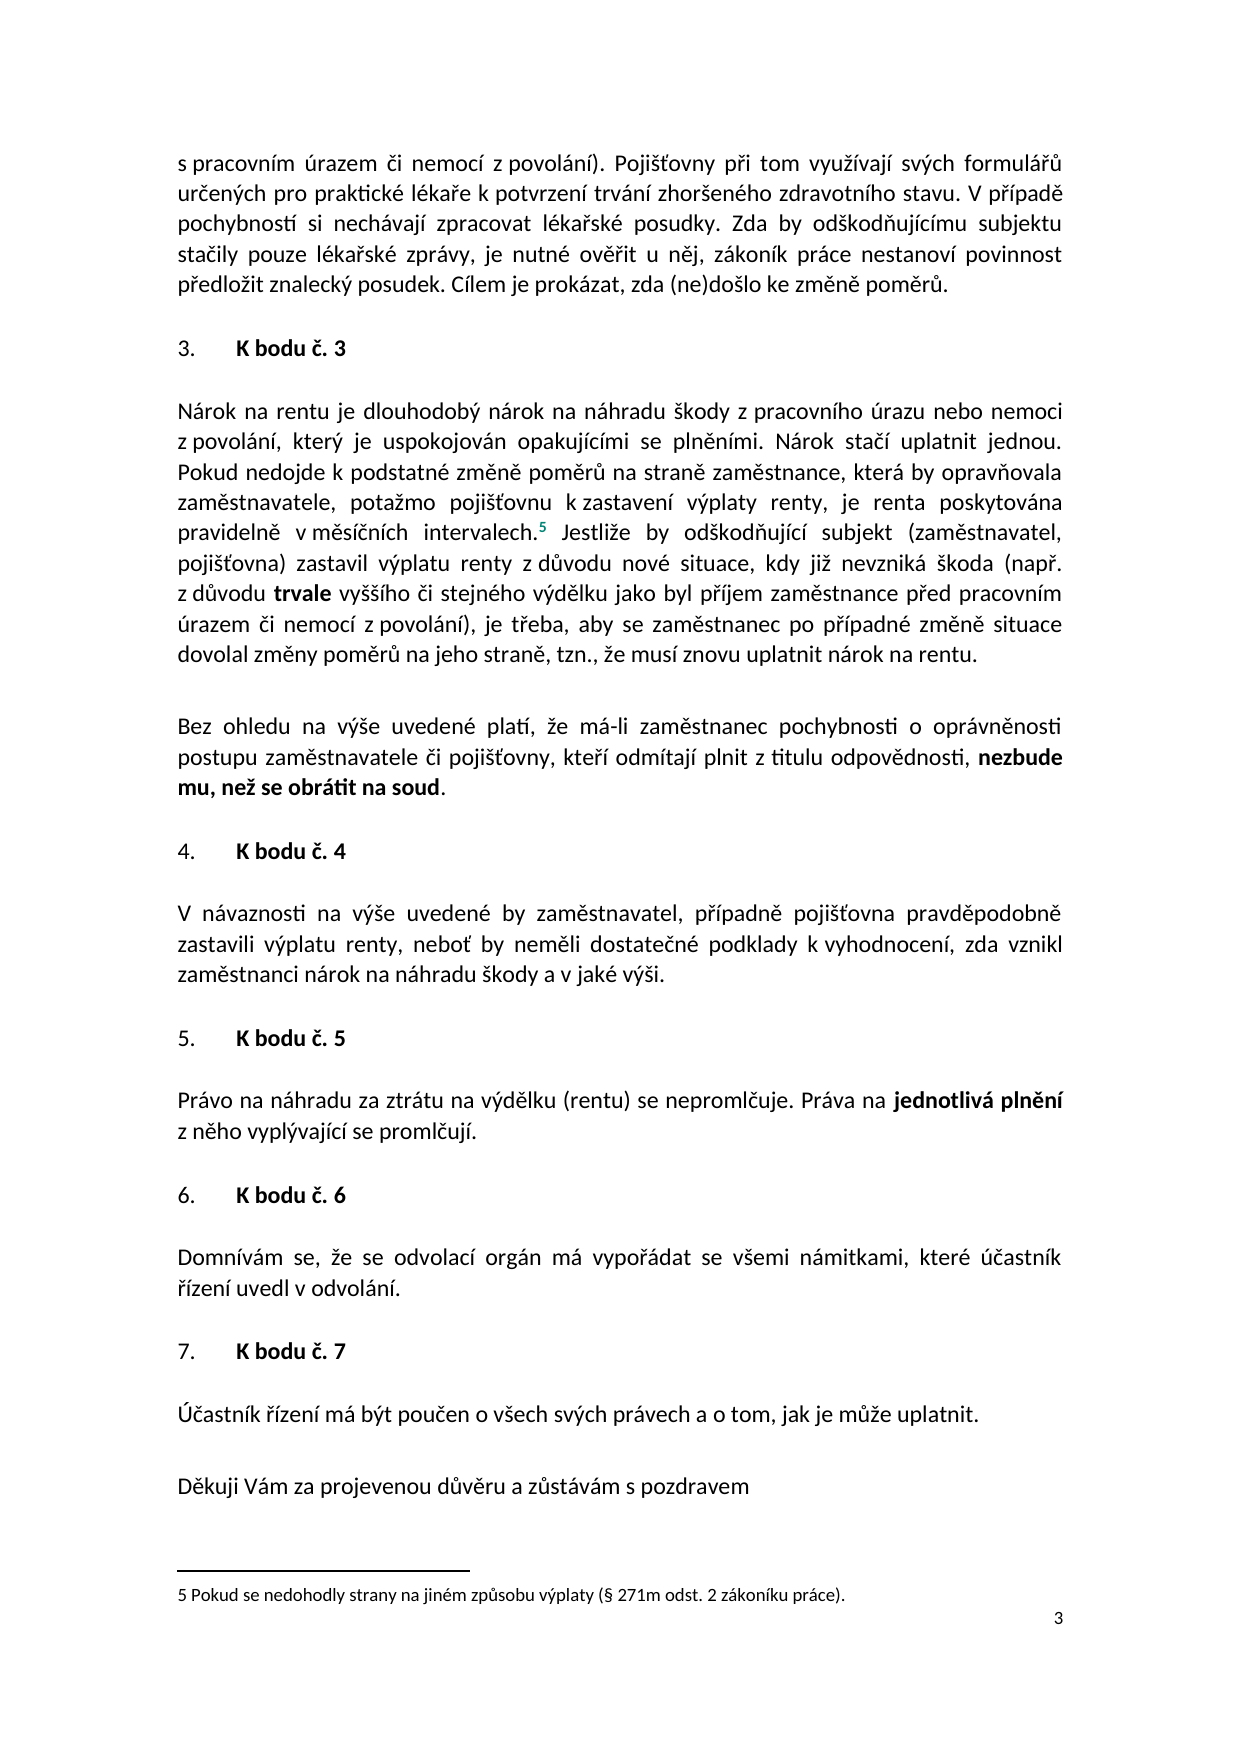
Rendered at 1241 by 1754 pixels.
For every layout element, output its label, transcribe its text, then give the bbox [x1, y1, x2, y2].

text Pokud se nedohodly strany na jiném způsobu výplaty (§ 271m odst. 2 zákoníku práce). [177, 1583, 1063, 1606]
text Děkuji Vám za projevenou důvěru a zůstávám s pozdravem [177, 1471, 1063, 1500]
list K bodu č. 7 [177, 1336, 1063, 1366]
text s pracovním úrazem či nemocí z povolání). Pojišťovny při tom využívají svých formulářů určených pro praktické lékaře k potvrzení trvání zhoršeného zdravotního stavu. V případě pochybností si nechávají zpracovat lékařské posudky. Zda by odškodňujícímu subjektu stačily pouze lékařské zprávy, je nutné ověřit u něj, zákoník práce nestanoví povinnost předložit znalecký posudek. Cílem je prokázat, zda (ne)došlo ke změně poměrů. [177, 148, 1063, 299]
text Domnívám se, že se odvolací orgán má vypořádat se všemi námitkami, které účastník řízení uvedl v odvolání. [177, 1242, 1063, 1302]
text Bez ohledu na výše uvedené platí, že má-li zaměstnanec pochybnosti o oprávněnosti postupu zaměstnavatele či pojišťovny, kteří odmítají plnit z titulu odpovědnosti, nezbude mu, než se obrátit na soud. [177, 711, 1063, 801]
list K bodu č. 6 [177, 1180, 1063, 1209]
list K bodu č. 3 [177, 333, 1063, 362]
text Nárok na rentu je dlouhodobý nárok na náhradu škody z pracovního úrazu nebo nemoci z povolání, který je uspokojován opakujícími se plněními. Nárok stačí uplatnit jednou. Pokud nedojde k podstatné změně poměrů na straně zaměstnance, která by opravňovala zaměstnavatele, potažmo pojišťovnu k zastavení výplaty renty, je renta poskytována pravidelně v měsíčních intervalech. Jestliže by odškodňující subjekt (zaměstnavatel, pojišťovna) zastavil výplatu renty z důvodu nové situace, kdy již nevzniká škoda (např. z důvodu trvale vyššího či stejného výdělku jako byl příjem zaměstnance před pracovním úrazem či nemocí z povolání), je třeba, aby se zaměstnanec po případné změně situace dovolal změny poměrů na jeho straně, tzn., že musí znovu uplatnit nárok na rentu. [177, 396, 1063, 668]
text Účastník řízení má být poučen o všech svých právech a o tom, jak je může uplatnit. [177, 1399, 1063, 1428]
text V návaznosti na výše uvedené by zaměstnavatel, případně pojišťovna pravděpodobně zastavili výplatu renty, neboť by neměli dostatečné podklady k vyhodnocení, zda vznikl zaměstnanci nárok na náhradu škody a v jaké výši. [177, 898, 1063, 988]
list K bodu č. 4 [177, 836, 1063, 865]
list K bodu č. 5 [177, 1023, 1063, 1052]
text Právo na náhradu za ztrátu na výdělku (rentu) se nepromlčuje. Práva na jednotlivá plnění z něho vyplývající se promlčují. [177, 1086, 1063, 1145]
